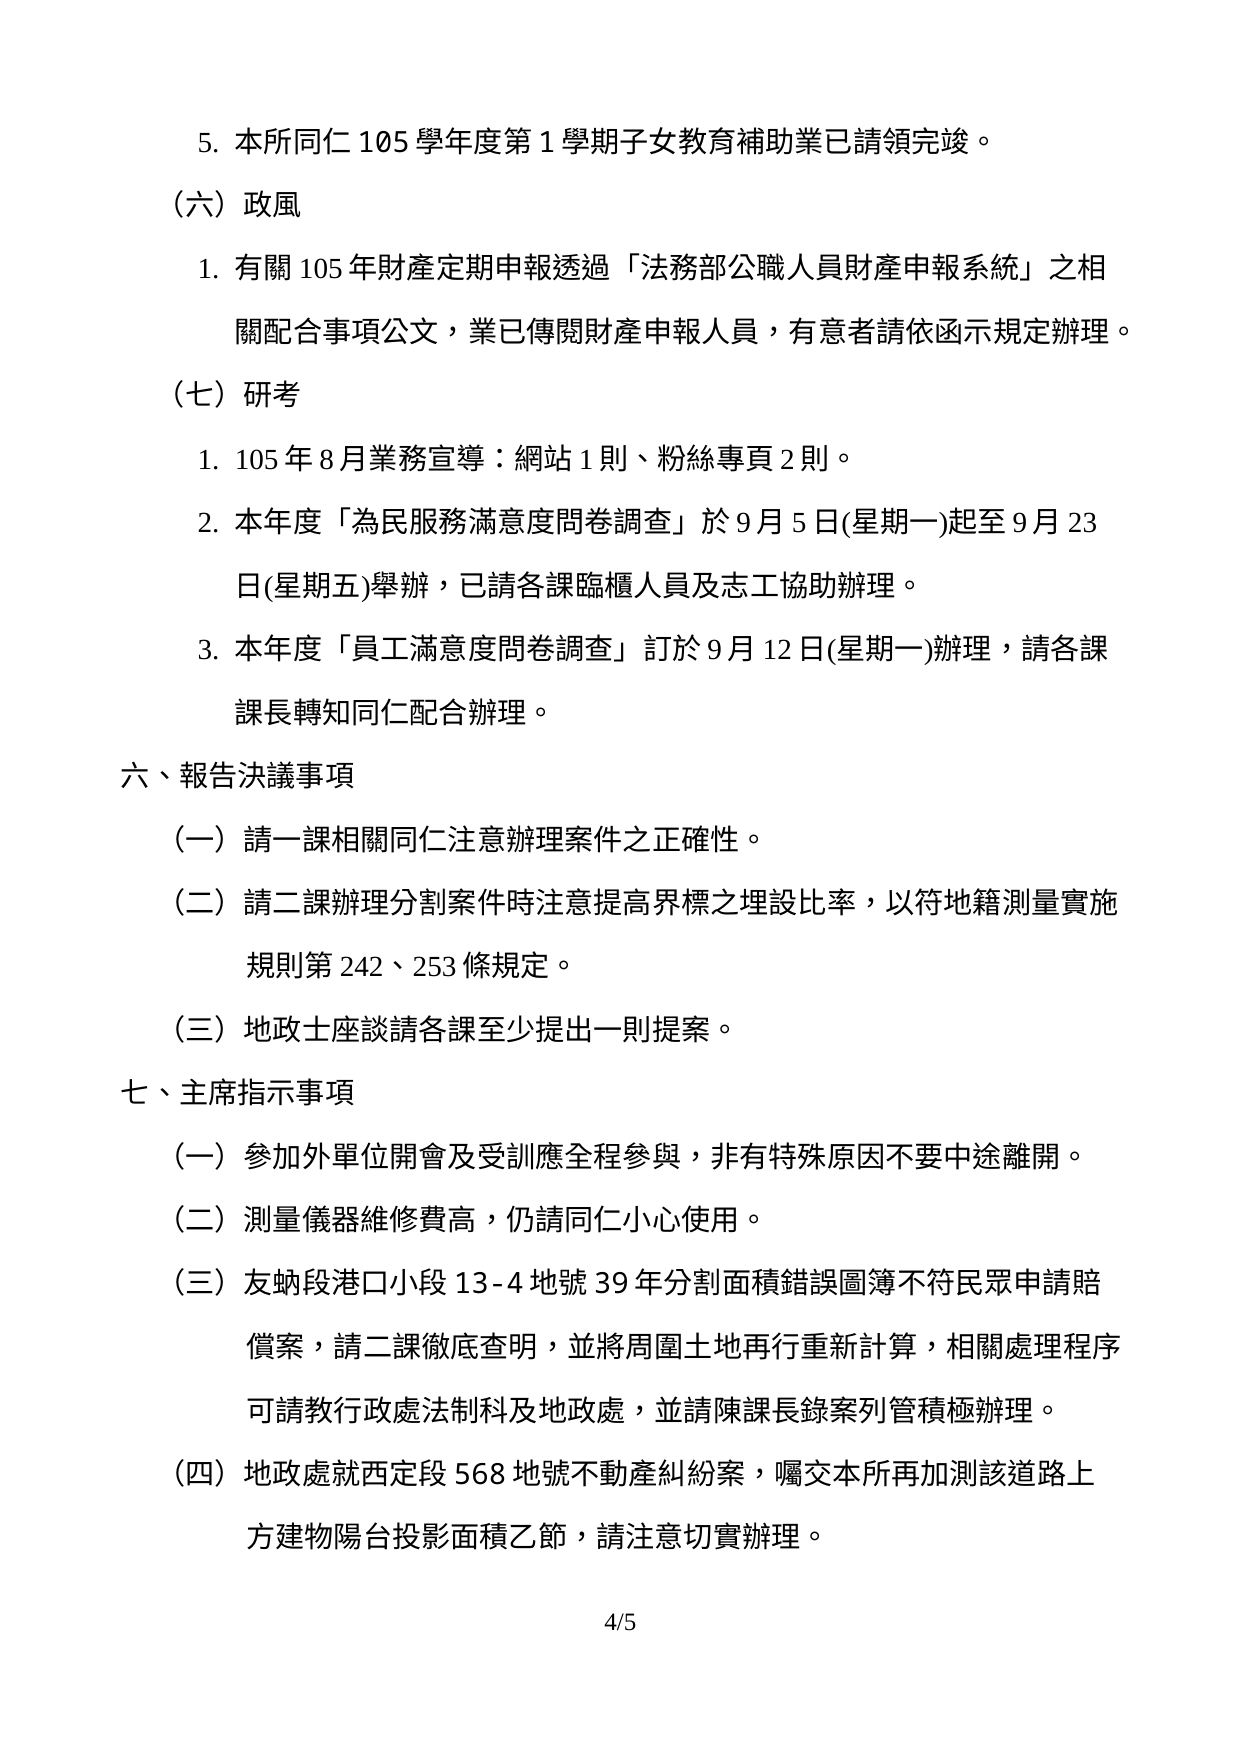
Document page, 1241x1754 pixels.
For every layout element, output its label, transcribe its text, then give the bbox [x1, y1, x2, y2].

list 測量儀器維修費高，仍請同仁小心使用。 [156, 1197, 1122, 1239]
list 本年度「為民服務滿意度問卷調查」於9月5日(星期一)起至9月23日(星期五)舉辦，已請各課臨櫃人員及志工協助辦理。 [197, 499, 1122, 604]
list 本所同仁105學年度第1學期子女教育補助業已請領完竣。 [197, 118, 1122, 161]
list 主席指示事項 [119, 1070, 1122, 1112]
list 請二課辦理分割案件時注意提高界標之埋設比率，以符地籍測量實施規則第242、253條規定。 [156, 879, 1122, 985]
list 地政處就西定段568地號不動產糾紛案，囑交本所再加測該道路上方建物陽台投影面積乙節，請注意切實辦理。 [156, 1451, 1122, 1556]
list 有關105年財產定期申報透過「法務部公職人員財產申報系統」之相關配合事項公文，業已傳閱財產申報人員，有意者請依函示規定辦理。 [197, 245, 1122, 351]
list 請一課相關同仁注意辦理案件之正確性。 [156, 816, 1122, 858]
list 政風 [156, 182, 1122, 224]
list 參加外單位開會及受訓應全程參與，非有特殊原因不要中途離開。 [156, 1133, 1122, 1176]
list 報告決議事項 [119, 753, 1122, 795]
list 105年8月業務宣導：網站1則、粉絲專頁2則。 [197, 435, 1122, 478]
list 本年度「員工滿意度問卷調查」訂於9月12日(星期一)辦理，請各課課長轉知同仁配合辦理。 [197, 626, 1122, 731]
list 友蚋段港口小段13-4地號39年分割面積錯誤圖簿不符民眾申請賠償案，請二課徹底查明，並將周圍土地再行重新計算，相關處理程序可請教行政處法制科及地政處，並請陳課長錄案列管積極辦理。 [156, 1260, 1122, 1429]
list 地政士座談請各課至少提出一則提案。 [156, 1006, 1122, 1049]
list 研考 [156, 372, 1122, 414]
